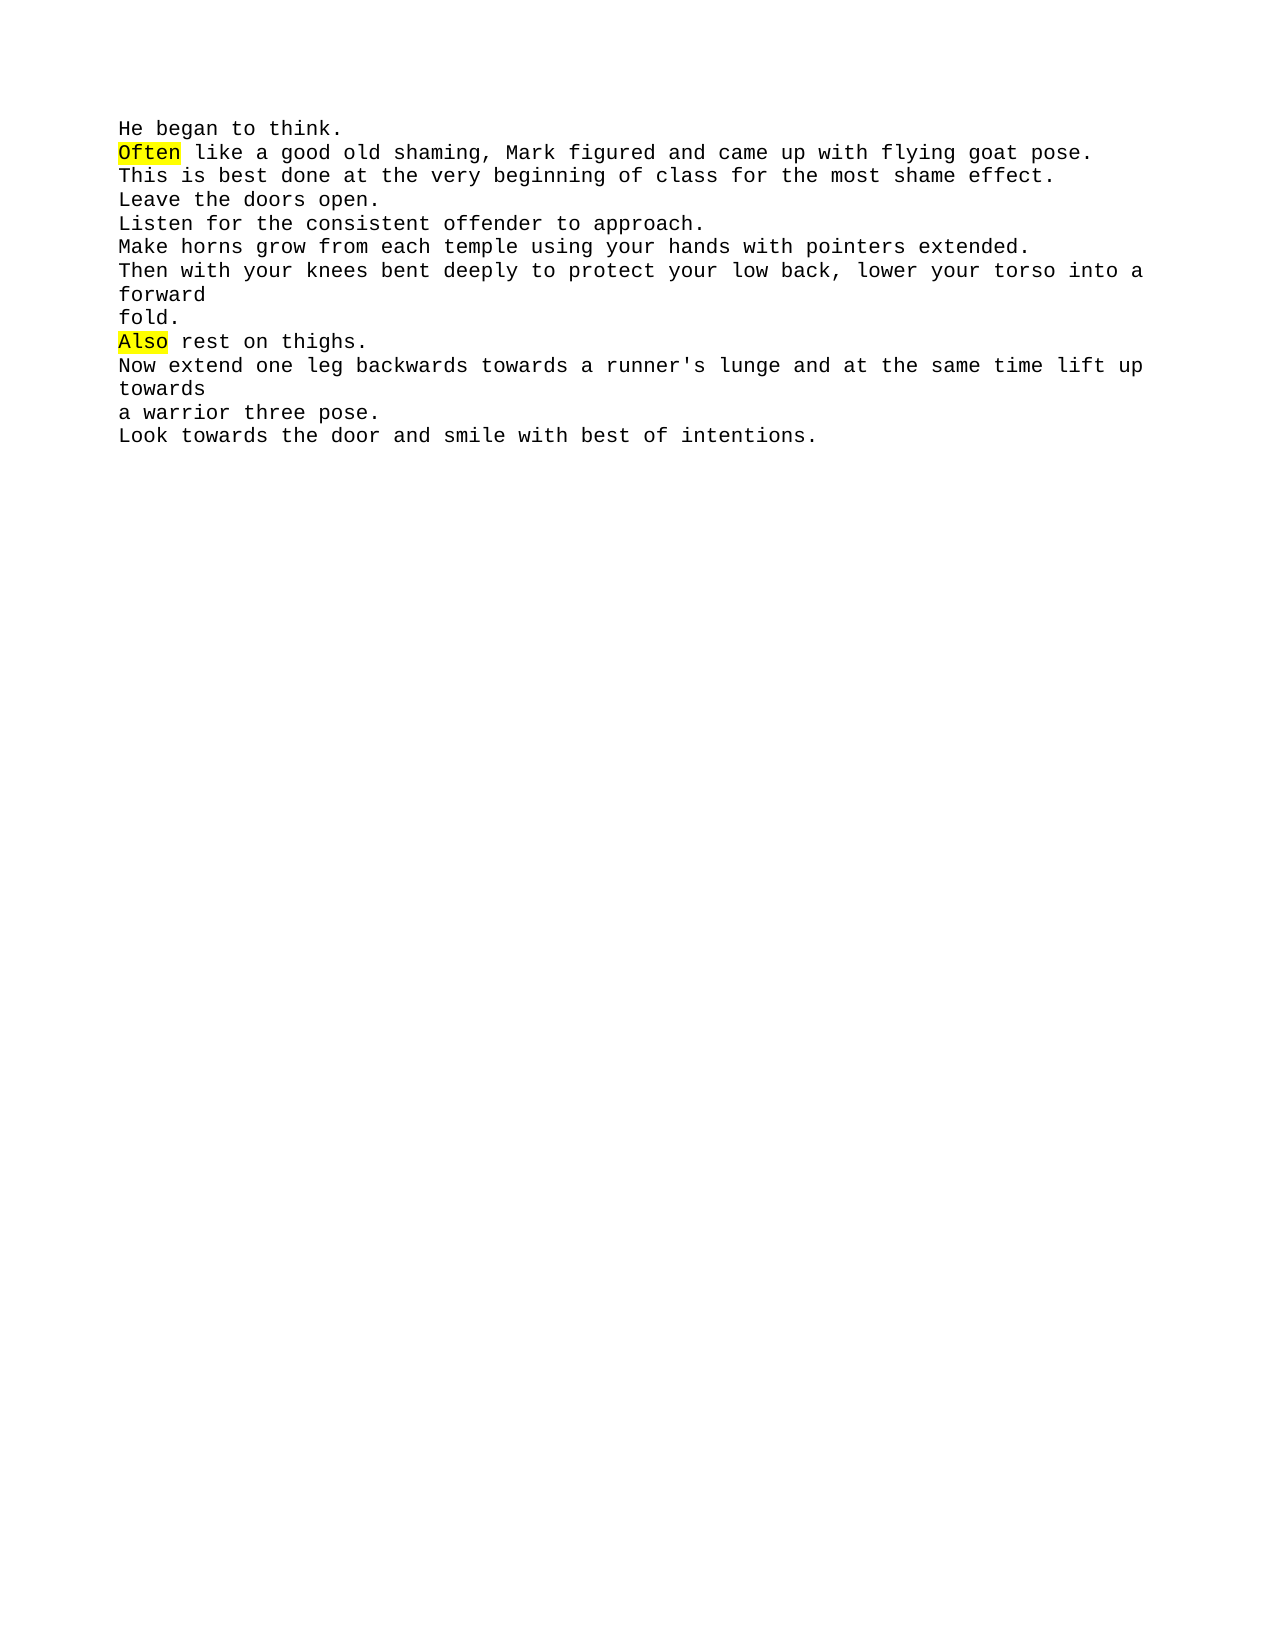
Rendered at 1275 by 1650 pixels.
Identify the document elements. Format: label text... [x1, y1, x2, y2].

text Then with your knees bent deeply to protect your low back, lower your torso into a forward [118, 260, 1157, 307]
text Also rest on thighs. [118, 331, 1157, 354]
text fold. [118, 307, 1157, 331]
text Make horns grow from each temple using your hands with pointers extended. [118, 236, 1157, 260]
text a warrior three pose. [118, 402, 1157, 426]
text Listen for the consistent offender to approach. [118, 213, 1157, 236]
text Now extend one leg backwards towards a runner's lunge and at the same time lift up towards [118, 354, 1157, 402]
text Leave the doors open. [118, 189, 1157, 213]
text Look towards the door and smile with best of intentions. [118, 426, 1157, 449]
text Often like a good old shaming, Mark figured and came up with flying goat pose. [118, 142, 1157, 165]
text This is best done at the very beginning of class for the most shame effect. [118, 165, 1157, 189]
text He began to think. [118, 118, 1157, 142]
